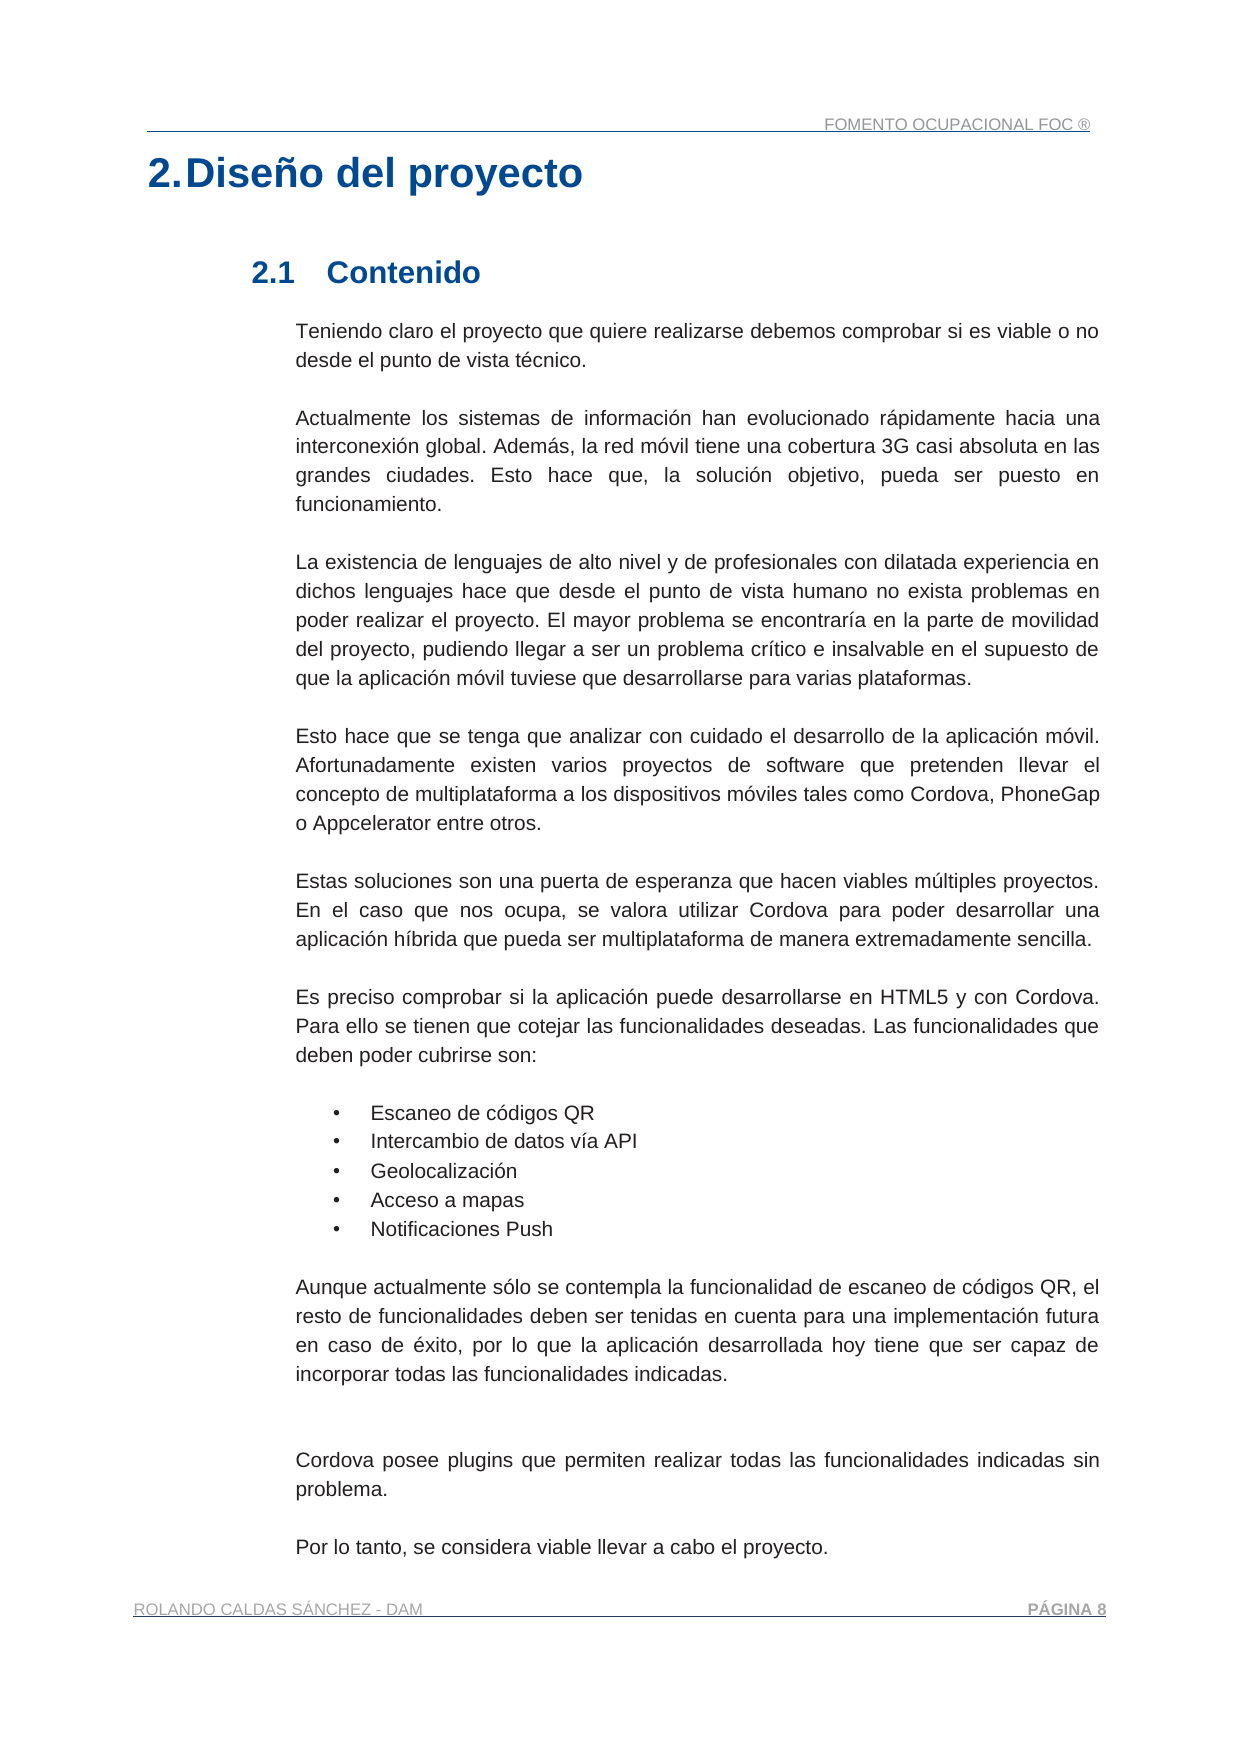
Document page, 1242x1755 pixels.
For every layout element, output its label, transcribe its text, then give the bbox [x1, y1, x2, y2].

list Intercambio de datos vía API [333, 1129, 1106, 1153]
list Geolocalización [333, 1158, 1106, 1182]
list Contenido [251, 254, 1106, 289]
text La existencia de lenguajes de alto nivel y de profesionales con dilatada experiencia en dichos lenguajes hace que desde el punto de vista humano no exista problemas en poder realizar el proyecto. El mayor problema se encontraría en la parte de movilidad del proyecto, pudiendo llegar a ser un problema crítico e insalvable en el supuesto de que la aplicación móvil tuviese que desarrollarse para varias plataformas. [295, 550, 1101, 690]
list Escaneo de códigos QR [333, 1100, 1106, 1124]
list Diseño del proyecto [148, 149, 1106, 196]
text Teniendo claro el proyecto que quiere realizarse debemos comprobar si es viable o no desde el punto de vista técnico. [295, 318, 1101, 371]
list Acceso a mapas [333, 1187, 1106, 1212]
text Por lo tanto, se considera viable llevar a cabo el proyecto. [295, 1535, 1101, 1559]
text Cordova posee plugins que permiten realizar todas las funcionalidades indicadas sin problema. [295, 1448, 1101, 1501]
text Estas soluciones son una puerta de esperanza que hacen viables múltiples proyectos. En el caso que nos ocupa, se valora utilizar Cordova para poder desarrollar una aplicación híbrida que pueda ser multiplataforma de manera extremadamente sencilla. [295, 869, 1101, 951]
text Actualmente los sistemas de información han evolucionado rápidamente hacia una interconexión global. Además, la red móvil tiene una cobertura 3G casi absoluta en las grandes ciudades. Esto hace que, la solución objetivo, pueda ser puesto en funcionamiento. [295, 405, 1101, 516]
list Notificaciones Push [333, 1217, 1106, 1241]
text Es preciso comprobar si la aplicación puede desarrollarse en HTML5 y con Cordova. Para ello se tienen que cotejar las funcionalidades deseadas. Las funcionalidades que deben poder cubrirse son: [295, 984, 1101, 1066]
text Esto hace que se tenga que analizar con cuidado el desarrollo de la aplicación móvil. Afortunadamente existen varios proyectos de software que pretenden llevar el concepto de multiplataforma a los dispositivos móviles tales como Cordova, PhoneGap o Appcelerator entre otros. [295, 724, 1101, 835]
text Aunque actualmente sólo se contempla la funcionalidad de escaneo de códigos QR, el resto de funcionalidades deben ser tenidas en cuenta para una implementación futura en caso de éxito, por lo que la aplicación desarrollada hoy tiene que ser capaz de incorporar todas las funcionalidades indicadas. [295, 1274, 1101, 1385]
